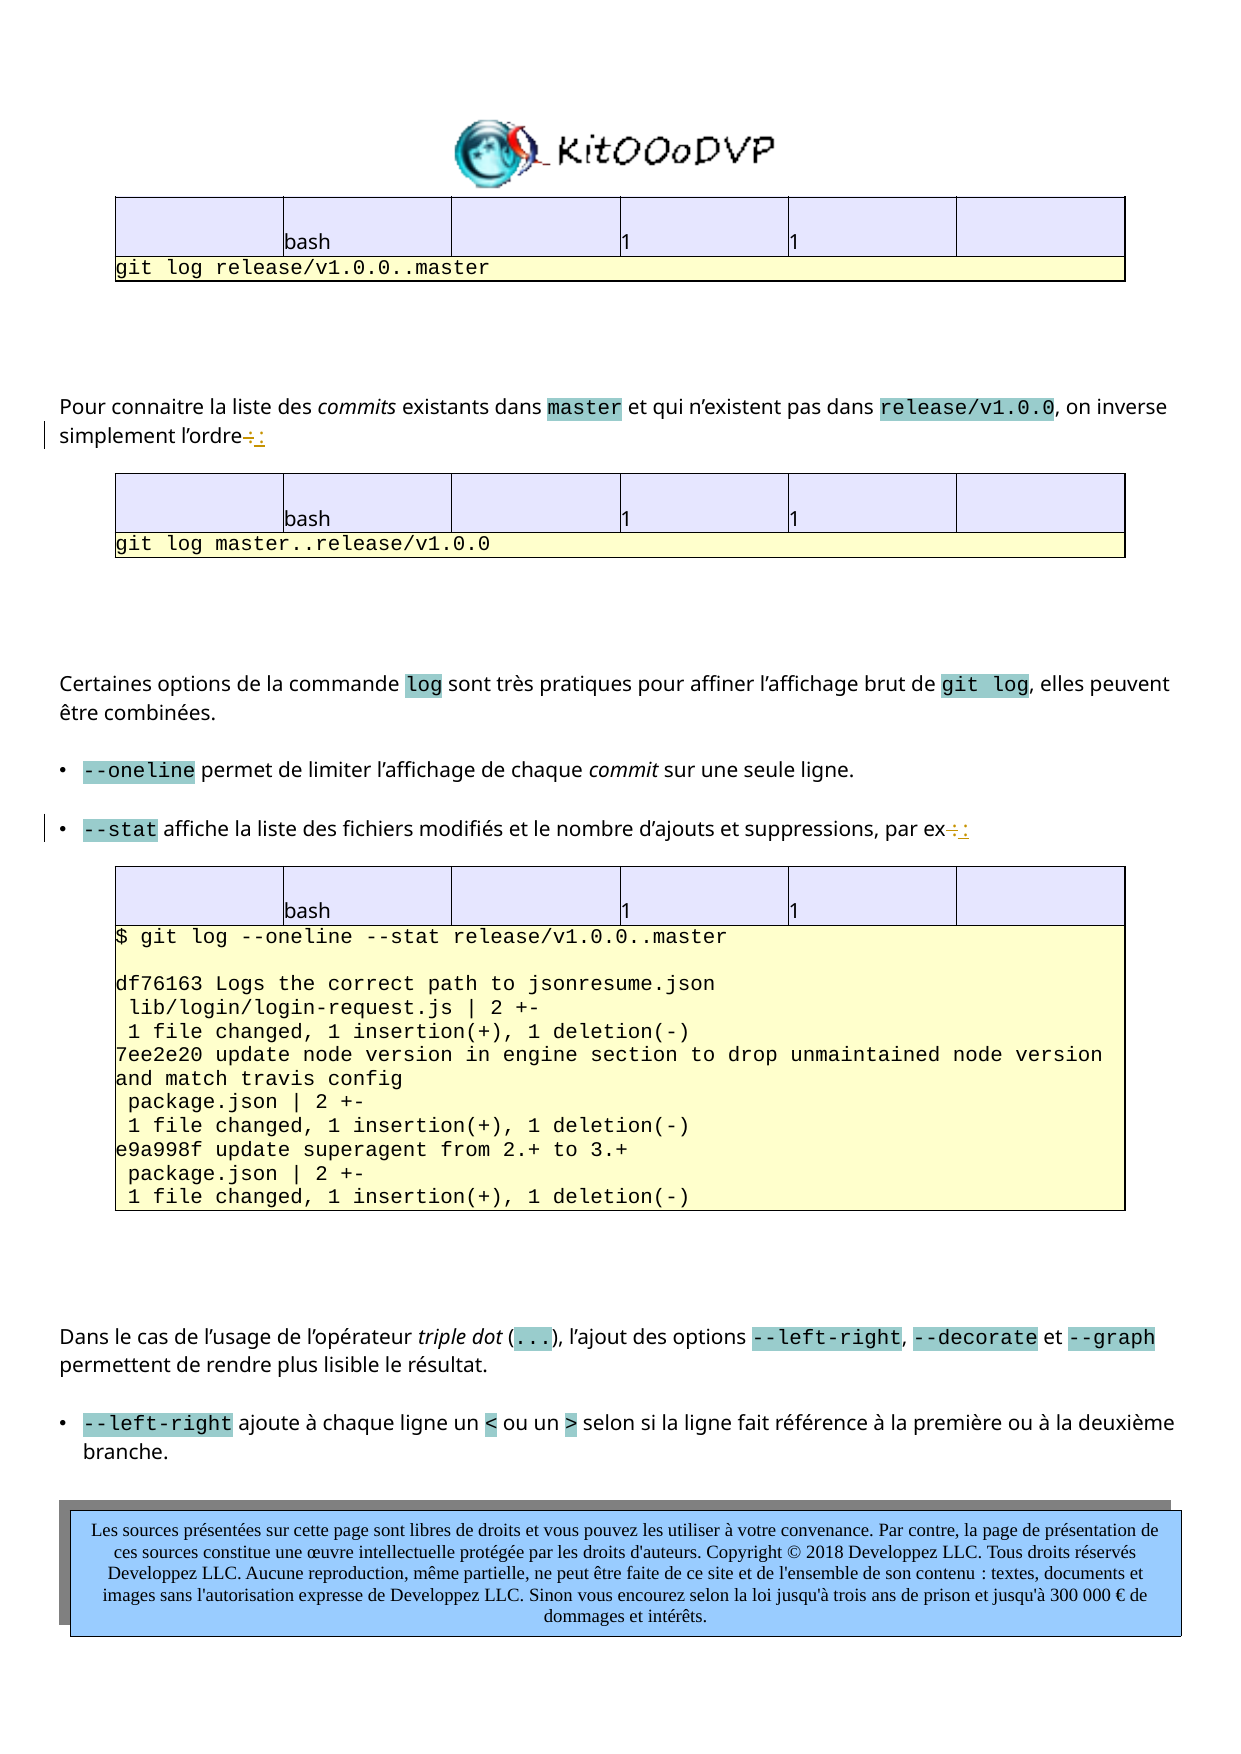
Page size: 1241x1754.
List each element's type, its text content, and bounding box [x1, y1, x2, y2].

table_header bash [284, 474, 451, 532]
table_header [452, 867, 620, 925]
list --oneline permet de limiter l’affichage de chaque commit sur une seule ligne. [59, 756, 1181, 784]
table_header [452, 198, 620, 256]
table_header 1 [621, 474, 788, 532]
table_header [957, 198, 1124, 256]
table_header [116, 867, 283, 925]
text Pour connaitre la liste des commits existants dans master et qui n’existent pas dans release/v1.0.0, on inverse simplement l’ordre : [59, 392, 1181, 449]
text Certaines options de la commande log sont très pratiques pour affiner l’affichage brut de git log, elles peuvent être combinées. [59, 669, 1181, 726]
table_header [452, 474, 620, 532]
picture [453, 118, 781, 191]
table_header [116, 474, 283, 532]
table_header [116, 198, 283, 256]
table_header [957, 474, 1124, 532]
table_header 1 [789, 198, 956, 256]
table_header bash [284, 867, 451, 925]
table_header [957, 867, 1124, 925]
list --left-right ajoute à chaque ligne un < ou un > selon si la ligne fait référence à la première ou à la deuxième branche. [59, 1408, 1181, 1465]
table_header 1 [621, 867, 788, 925]
list --stat affiche la liste des fichiers modifiés et le nombre d’ajouts et suppressions, par ex : [59, 814, 1181, 842]
table_header 1 [621, 198, 788, 256]
table_header bash [284, 198, 451, 256]
text Dans le cas de l’usage de l’opérateur triple dot (...), l’ajout des options --left-right, --decorate et --graph permettent de rendre plus lisible le résultat. [59, 1322, 1181, 1379]
table_header 1 [789, 474, 956, 532]
table_header 1 [789, 867, 956, 925]
